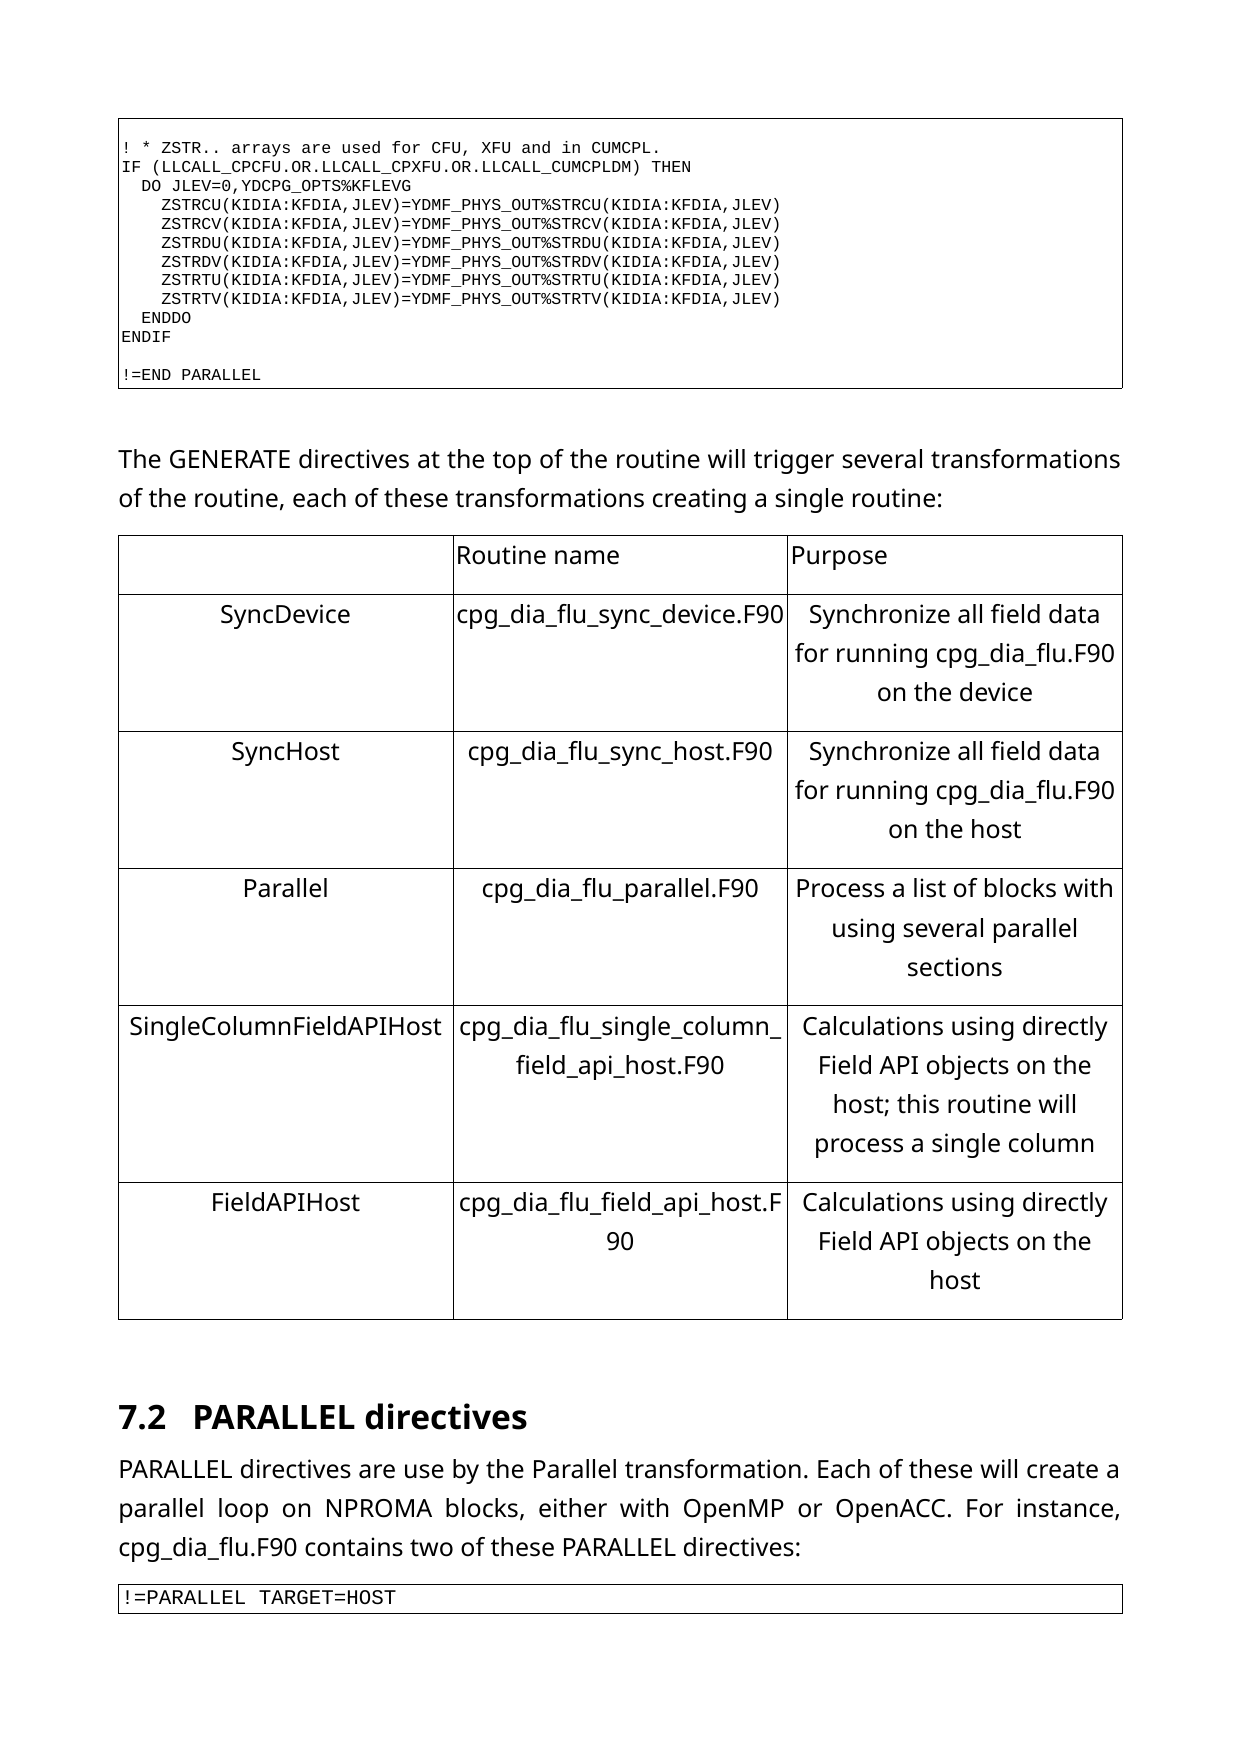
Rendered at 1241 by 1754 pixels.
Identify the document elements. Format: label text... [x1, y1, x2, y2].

text ZSTRCU(KIDIA:KFDIA,JLEV)=YDMF_PHYS_OUT%STRCU(KIDIA:KFDIA,JLEV) [119, 193, 1122, 212]
text The GENERATE directives at the top of the routine will trigger several transformations of the routine, each of these transformations creating a single routine: [118, 442, 1122, 515]
table_cell Parallel [119, 869, 453, 1005]
text ZSTRTV(KIDIA:KFDIA,JLEV)=YDMF_PHYS_OUT%STRTV(KIDIA:KFDIA,JLEV) [119, 288, 1122, 307]
text ENDIF [119, 326, 1122, 347]
text ! * ZSTR.. arrays are used for CFU, XFU and in CUMCPL. [119, 137, 1122, 156]
table_cell cpg_dia_flu_field_api_host.F90 [454, 1183, 787, 1319]
text DO JLEV=0,YDCPG_OPTS%KFLEVG [119, 175, 1122, 193]
text ZSTRDU(KIDIA:KFDIA,JLEV)=YDMF_PHYS_OUT%STRDU(KIDIA:KFDIA,JLEV) [119, 231, 1122, 250]
table_cell cpg_dia_flu_sync_host.F90 [454, 732, 787, 868]
text IF (LLCALL_CPCFU.OR.LLCALL_CPXFU.OR.LLCALL_CUMCPLDM) THEN [119, 156, 1122, 175]
table_cell Process a list of blocks with using several parallel sections [788, 869, 1122, 1005]
text ZSTRTU(KIDIA:KFDIA,JLEV)=YDMF_PHYS_OUT%STRTU(KIDIA:KFDIA,JLEV) [119, 269, 1122, 288]
text PARALLEL directives are use by the Parallel transformation. Each of these will create a parallel loop on NPROMA blocks, either with OpenMP or OpenACC. For instance, cpg_dia_flu.F90 contains two of these PARALLEL directives: [118, 1452, 1122, 1564]
table_cell Calculations using directly Field API objects on the host [788, 1183, 1122, 1319]
text ENDDO [119, 307, 1122, 326]
table_cell SingleColumnFieldAPIHost [119, 1006, 453, 1182]
text ZSTRDV(KIDIA:KFDIA,JLEV)=YDMF_PHYS_OUT%STRDV(KIDIA:KFDIA,JLEV) [119, 250, 1122, 269]
text !=PARALLEL TARGET=HOST [119, 1585, 1122, 1613]
table_cell SyncHost [119, 732, 453, 868]
table_cell cpg_dia_flu_sync_device.F90 [454, 595, 787, 731]
table_cell cpg_dia_flu_single_column_field_api_host.F90 [454, 1006, 787, 1182]
table_cell FieldAPIHost [119, 1183, 453, 1319]
table_cell cpg_dia_flu_parallel.F90 [454, 869, 787, 1005]
text ZSTRCV(KIDIA:KFDIA,JLEV)=YDMF_PHYS_OUT%STRCV(KIDIA:KFDIA,JLEV) [119, 212, 1122, 231]
table_header [119, 536, 453, 594]
table_cell Synchronize all field data for running cpg_dia_flu.F90 on the host [788, 732, 1122, 868]
table_cell SyncDevice [119, 595, 453, 731]
table_header Purpose [788, 536, 1122, 594]
text !=END PARALLEL [119, 363, 1122, 388]
subtitle PARALLEL directives [118, 1393, 1122, 1439]
table_cell Synchronize all field data for running cpg_dia_flu.F90 on the device [788, 595, 1122, 731]
table_cell Calculations using directly Field API objects on the host; this routine will process a single column [788, 1006, 1122, 1182]
table_header Routine name [454, 536, 787, 594]
